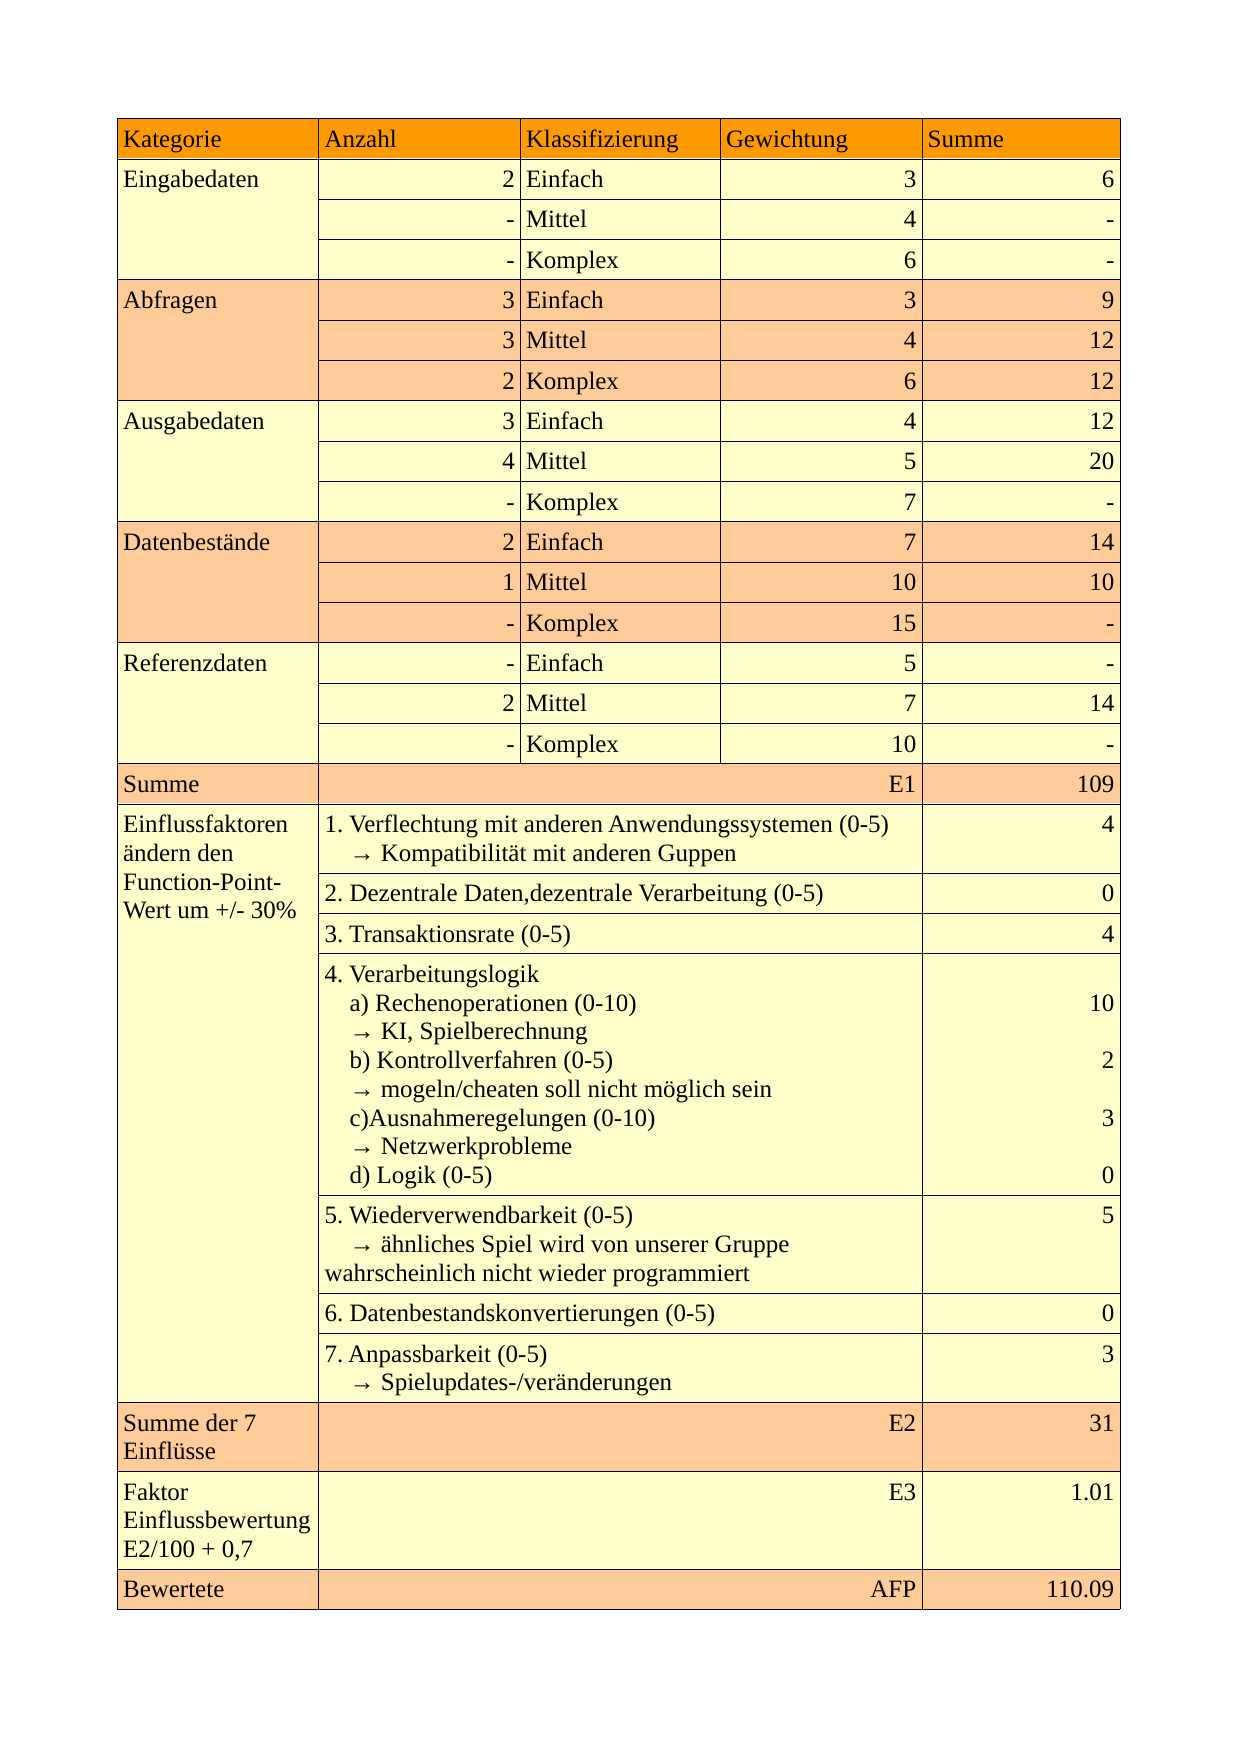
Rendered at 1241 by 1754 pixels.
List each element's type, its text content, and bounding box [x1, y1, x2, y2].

table_cell Komplex [521, 240, 720, 279]
table_cell Einfach [521, 643, 720, 682]
table_cell 7 [721, 482, 922, 521]
table_cell Mittel [521, 200, 720, 239]
table_cell Einfach [521, 280, 720, 320]
table_cell 20 [923, 442, 1120, 481]
table_cell 7. Anpassbarkeit (0-5) → Spielupdates-/veränderungen [319, 1334, 922, 1402]
table_cell 12 [923, 321, 1120, 360]
table_cell 15 [721, 603, 922, 642]
table_cell 1 [319, 563, 520, 602]
table_cell 3 [923, 1334, 1120, 1402]
table_cell 6. Datenbestandskonvertierungen (0-5) [319, 1294, 922, 1333]
table_cell 4 [319, 442, 520, 481]
table_cell Datenbestände [118, 522, 318, 642]
table_cell 7 [721, 684, 922, 723]
table_header Klassifizierung [521, 119, 720, 158]
table_cell Mittel [521, 321, 720, 360]
table_header Summe [923, 119, 1120, 158]
table_cell Komplex [521, 603, 720, 642]
table_cell 5. Wiederverwendbarkeit (0-5) → ähnliches Spiel wird von unserer Gruppe wahrscheinlich nicht wieder programmiert [319, 1196, 922, 1292]
table_cell Ausgabedaten [118, 401, 318, 521]
table_cell Einflussfaktoren ändern den Function-Point- Wert um +/- 30% [118, 805, 318, 1402]
table_cell 1,01 [923, 1472, 1120, 1569]
table_cell - [923, 603, 1120, 642]
table_cell 5 [721, 643, 922, 682]
table_cell 2 [319, 361, 520, 400]
table_header Kategorie [118, 119, 318, 158]
table_cell 7 [721, 522, 922, 562]
table_cell 110,09 [923, 1570, 1120, 1609]
table_cell Referenzdaten [118, 643, 318, 763]
table_cell Mittel [521, 442, 720, 481]
table_cell 3 [319, 321, 520, 360]
table_cell 6 [721, 240, 922, 279]
table_cell Einfach [521, 522, 720, 562]
table_cell 4 [923, 805, 1120, 872]
table_cell - [319, 200, 520, 239]
table_cell 4 [721, 401, 922, 441]
table_cell Komplex [521, 361, 720, 400]
table_header Anzahl [319, 119, 520, 158]
table_cell 4 [721, 321, 922, 360]
table_cell Einfach [521, 160, 720, 199]
table_cell 4 [721, 200, 922, 239]
table_cell 10 [721, 724, 922, 763]
table_cell E2 [319, 1403, 922, 1471]
table_cell 1. Verflechtung mit anderen Anwendungssystemen (0-5) → Kompatibilität mit anderen Guppen [319, 805, 922, 872]
table_cell Summe [118, 764, 318, 803]
table_cell 31 [923, 1403, 1120, 1471]
table_cell 0 [923, 874, 1120, 913]
table_cell 9 [923, 280, 1120, 320]
table_cell 3 [319, 280, 520, 320]
table_cell - [923, 643, 1120, 682]
table_cell 2 [319, 684, 520, 723]
table_cell - [923, 200, 1120, 239]
table_cell 10 [721, 563, 922, 602]
table_cell 5 [923, 1196, 1120, 1292]
table_cell Komplex [521, 482, 720, 521]
table_cell Bewertete [118, 1570, 318, 1609]
table_cell Komplex [521, 724, 720, 763]
table_cell 2. Dezentrale Daten,dezentrale Verarbeitung (0-5) [319, 874, 922, 913]
table_cell 2 [319, 522, 520, 562]
table_cell - [319, 724, 520, 763]
table_cell Summe der 7 Einflüsse [118, 1403, 318, 1471]
table_cell Eingabedaten [118, 160, 318, 279]
table_cell - [319, 643, 520, 682]
table_cell - [923, 240, 1120, 279]
table_cell - [319, 603, 520, 642]
table_header Gewichtung [721, 119, 922, 158]
table_cell Abfragen [118, 280, 318, 400]
table_cell E1 [319, 764, 922, 803]
table_cell - [319, 482, 520, 521]
table_cell 4 [923, 914, 1120, 953]
table_cell 10 [923, 563, 1120, 602]
table_cell 3 [721, 280, 922, 320]
table_cell 2 [319, 160, 520, 199]
table_cell 14 [923, 522, 1120, 562]
table_cell - [923, 724, 1120, 763]
table_cell 14 [923, 684, 1120, 723]
table_cell 6 [923, 160, 1120, 199]
table_cell Einfach [521, 401, 720, 441]
table_cell 109 [923, 764, 1120, 803]
table_cell 12 [923, 361, 1120, 400]
table_cell 12 [923, 401, 1120, 441]
table_cell Mittel [521, 563, 720, 602]
table_cell Mittel [521, 684, 720, 723]
table_cell 3 [721, 160, 922, 199]
table_cell 5 [721, 442, 922, 481]
table_cell 4. Verarbeitungslogik a) Rechenoperationen (0-10) → KI, Spielberechnung b) Kontrollverfahren (0-5) → mogeln/cheaten soll nicht möglich sein c)Ausnahmeregelungen (0-10) → Netzwerkprobleme d) Logik (0-5) [319, 954, 922, 1195]
table_cell AFP [319, 1570, 922, 1609]
table_cell 3 [319, 401, 520, 441]
table_cell - [319, 240, 520, 279]
table_cell 3. Transaktionsrate (0-5) [319, 914, 922, 953]
table_cell 10 2 3 0 [923, 954, 1120, 1195]
table_cell E3 [319, 1472, 922, 1569]
table_cell 0 [923, 1294, 1120, 1333]
table_cell Faktor Einflussbewertung E2/100 + 0,7 [118, 1472, 318, 1569]
table_cell 6 [721, 361, 922, 400]
table_cell - [923, 482, 1120, 521]
